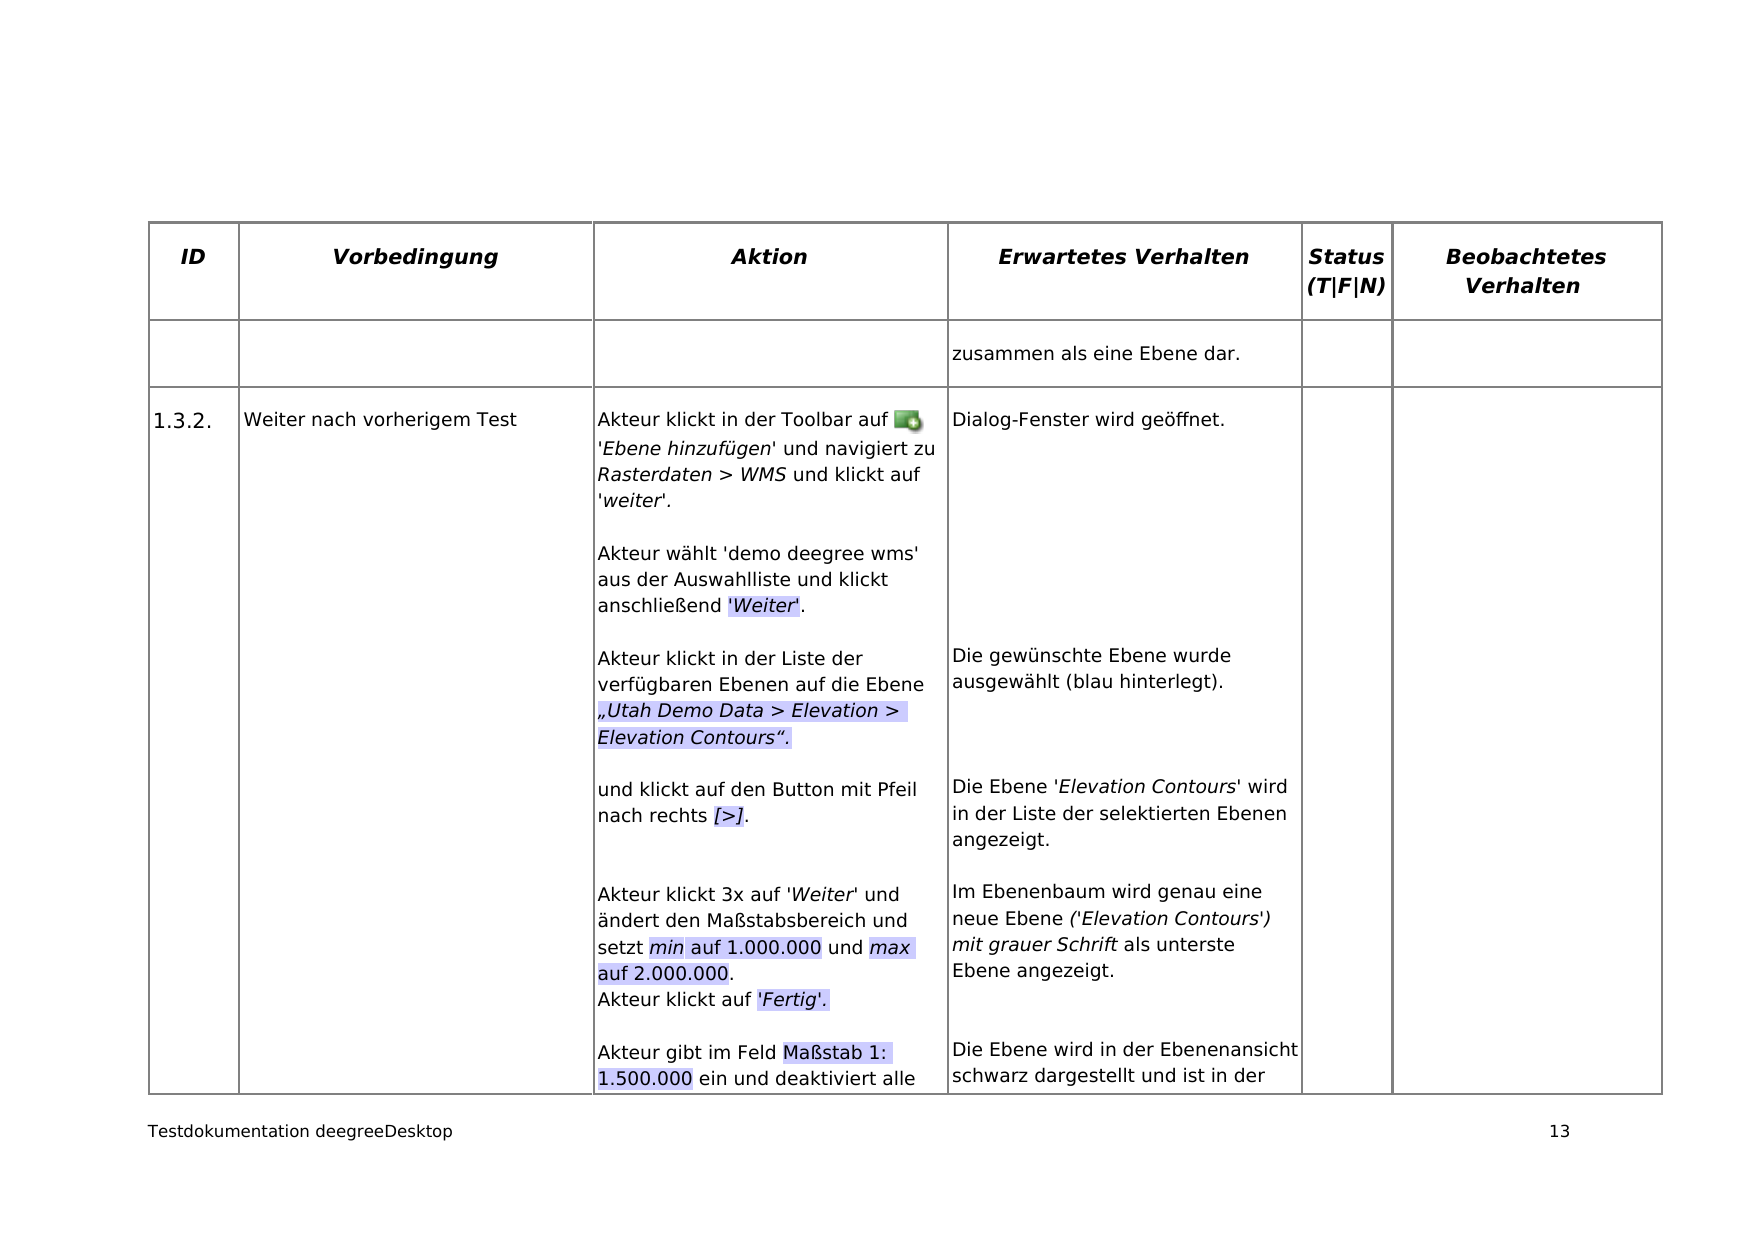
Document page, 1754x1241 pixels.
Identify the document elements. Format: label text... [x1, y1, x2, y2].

table_header Status (T|F|N) [1303, 224, 1391, 319]
table_cell Weiter nach vorherigem Test [240, 388, 592, 1093]
table_cell [1303, 388, 1391, 1093]
picture [893, 410, 924, 434]
table_header Aktion [595, 224, 947, 319]
table_cell [150, 321, 238, 386]
table_cell [150, 388, 238, 1093]
table_header ID [150, 224, 238, 319]
table_header Beobachtetes Verhalten [1394, 224, 1661, 319]
table_cell [1303, 321, 1391, 386]
table_cell [240, 321, 592, 386]
table_header Erwartetes Verhalten [949, 224, 1301, 319]
table_cell [595, 321, 947, 386]
table_cell Akteur klickt in der Toolbar auf 'Ebene hinzufügen' und navigiert zu Rasterdaten > WMS und klickt auf 'weiter'. Akteur wählt 'demo deegree wms' aus der Auswahlliste und klickt anschließend 'Weiter'. Akteur klickt in der Liste der verfügbaren Ebenen auf die Ebene „Utah Demo Data > Elevation > Elevation Contours“. und klickt auf den Button mit Pfeil nach rechts [>]. Akteur klickt 3x auf 'Weiter' und ändert den Maßstabsbereich und setzt min auf 1.000.000 und max auf 2.000.000. Akteur klickt auf 'Fertig'. Akteur gibt im Feld Maßstab 1: 1.500.000 ein und deaktiviert alle [595, 388, 947, 1093]
table_cell zusammen als eine Ebene dar. [949, 321, 1301, 386]
table_cell [1394, 388, 1661, 1093]
table_cell [1394, 321, 1661, 386]
table_cell Dialog-Fenster wird geöffnet. Die gewünschte Ebene wurde ausgewählt (blau hinterlegt). Die Ebene 'Elevation Contours' wird in der Liste der selektierten Ebenen angezeigt. Im Ebenenbaum wird genau eine neue Ebene ('Elevation Contours') mit grauer Schrift als unterste Ebene angezeigt. Die Ebene wird in der Ebenenansicht schwarz dargestellt und ist in der [949, 388, 1301, 1093]
table_header Vorbedingung [240, 224, 592, 319]
